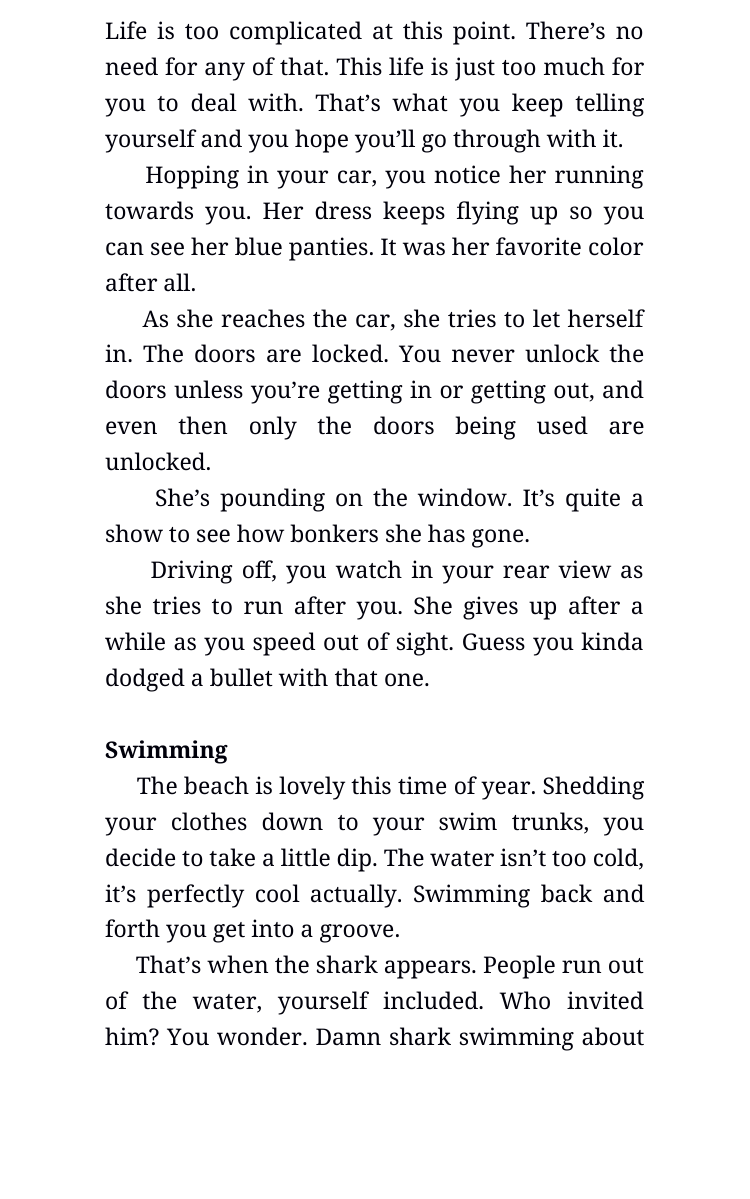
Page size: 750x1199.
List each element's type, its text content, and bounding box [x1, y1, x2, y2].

text She’s pounding on the window. It’s quite a show to see how bonkers she has gone. [105, 482, 645, 549]
text The beach is lovely this time of year. Shedding your clothes down to your swim trunks, you decide to take a little dip. The water isn’t too cold, it’s perfectly cool actually. Swimming back and forth you get into a groove. [105, 770, 645, 945]
text Swimming [105, 734, 645, 765]
text As she reaches the car, she tries to let herself in. The doors are locked. You never unlock the doors unless you’re getting in or getting out, and even then only the doors being used are unlocked. [105, 302, 645, 477]
text That’s when the shark appears. People run out of the water, yourself included. Who invited him? You wonder. Damn shark swimming about [105, 949, 645, 1052]
text Life is too complicated at this point. There’s no need for any of that. This life is just too much for you to deal with. That’s what you keep telling yourself and you hope you’ll go through with it. [105, 15, 645, 154]
text Hopping in your car, you notice her running towards you. Her dress keeps flying up so you can see her blue panties. It was her favorite color after all. [105, 159, 645, 298]
text Driving off, you watch in your rear view as she tries to run after you. She gives up after a while as you speed out of sight. Guess you kinda dodged a bullet with that one. [105, 554, 645, 693]
